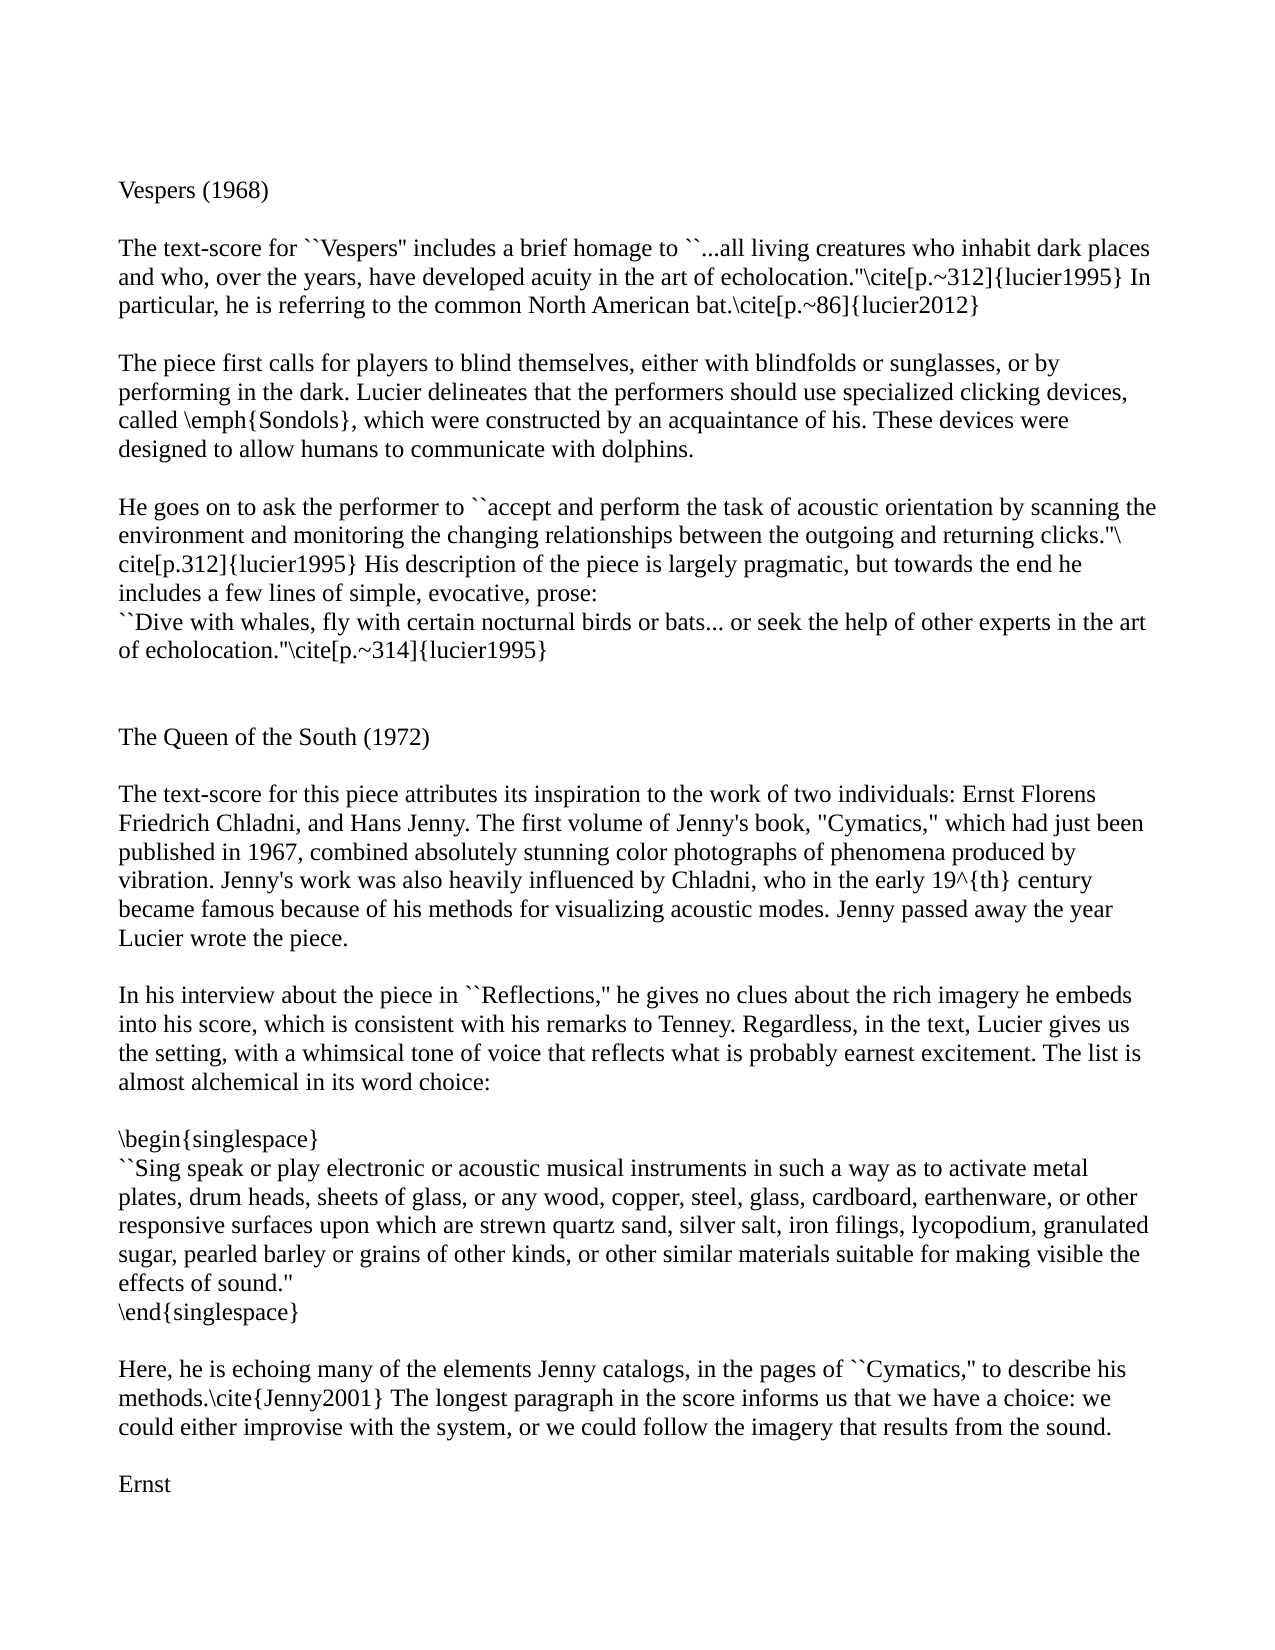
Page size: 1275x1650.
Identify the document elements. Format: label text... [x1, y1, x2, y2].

text The text-score for this piece attributes its inspiration to the work of two individuals: Ernst Florens Friedrich Chladni, and Hans Jenny. The first volume of Jenny's book, "Cymatics," which had just been published in 1967, combined absolutely stunning color photographs of phenomena produced by vibration. Jenny's work was also heavily influenced by Chladni, who in the early 19^{th} century became famous because of his methods for visualizing acoustic modes. Jenny passed away the year Lucier wrote the piece. [118, 779, 1157, 952]
text Here, he is echoing many of the elements Jenny catalogs, in the pages of ``Cymatics,'' to describe his methods.\cite{Jenny2001} The longest paragraph in the score informs us that we have a choice: we could either improvise with the system, or we could follow the imagery that results from the sound. [118, 1354, 1157, 1441]
text \end{singlespace} [118, 1297, 1157, 1326]
text The piece first calls for players to blind themselves, either with blindfolds or sunglasses, or by performing in the dark. Lucier delineates that the performers should use specialized clicking devices, called \emph{Sondols}, which were constructed by an acquaintance of his. These devices were designed to allow humans to communicate with dolphins. [118, 348, 1157, 463]
text ``Dive with whales, fly with certain nocturnal birds or bats... or seek the help of other experts in the art of echolocation.''\cite[p.~314]{lucier1995} [118, 607, 1157, 664]
text The text-score for ``Vespers'' includes a brief homage to ``...all living creatures who inhabit dark places and who, over the years, have developed acuity in the art of echolocation.''\cite[p.~312]{lucier1995} In particular, he is referring to the common North American bat.\cite[p.~86]{lucier2012} [118, 233, 1157, 319]
text He goes on to ask the performer to ``accept and perform the task of acoustic orientation by scanning the environment and monitoring the changing relationships between the outgoing and returning clicks.''\cite[p.312]{lucier1995} His description of the piece is largely pragmatic, but towards the end he includes a few lines of simple, evocative, prose: [118, 492, 1157, 607]
text ``Sing speak or play electronic or acoustic musical instruments in such a way as to activate metal plates, drum heads, sheets of glass, or any wood, copper, steel, glass, cardboard, earthenware, or other responsive surfaces upon which are strewn quartz sand, silver salt, iron filings, lycopodium, granulated sugar, pearled barley or grains of other kinds, or other similar materials suitable for making visible the effects of sound.'' [118, 1153, 1157, 1297]
text Vespers (1968) [118, 176, 1157, 204]
text \begin{singlespace} [118, 1124, 1157, 1153]
text Ernst [118, 1469, 1157, 1498]
text The Queen of the South (1972) [118, 722, 1157, 751]
text In his interview about the piece in ``Reflections,'' he gives no clues about the rich imagery he embeds into his score, which is consistent with his remarks to Tenney. Regardless, in the text, Lucier gives us the setting, with a whimsical tone of voice that reflects what is probably earnest excitement. The list is almost alchemical in its word choice: [118, 981, 1157, 1096]
